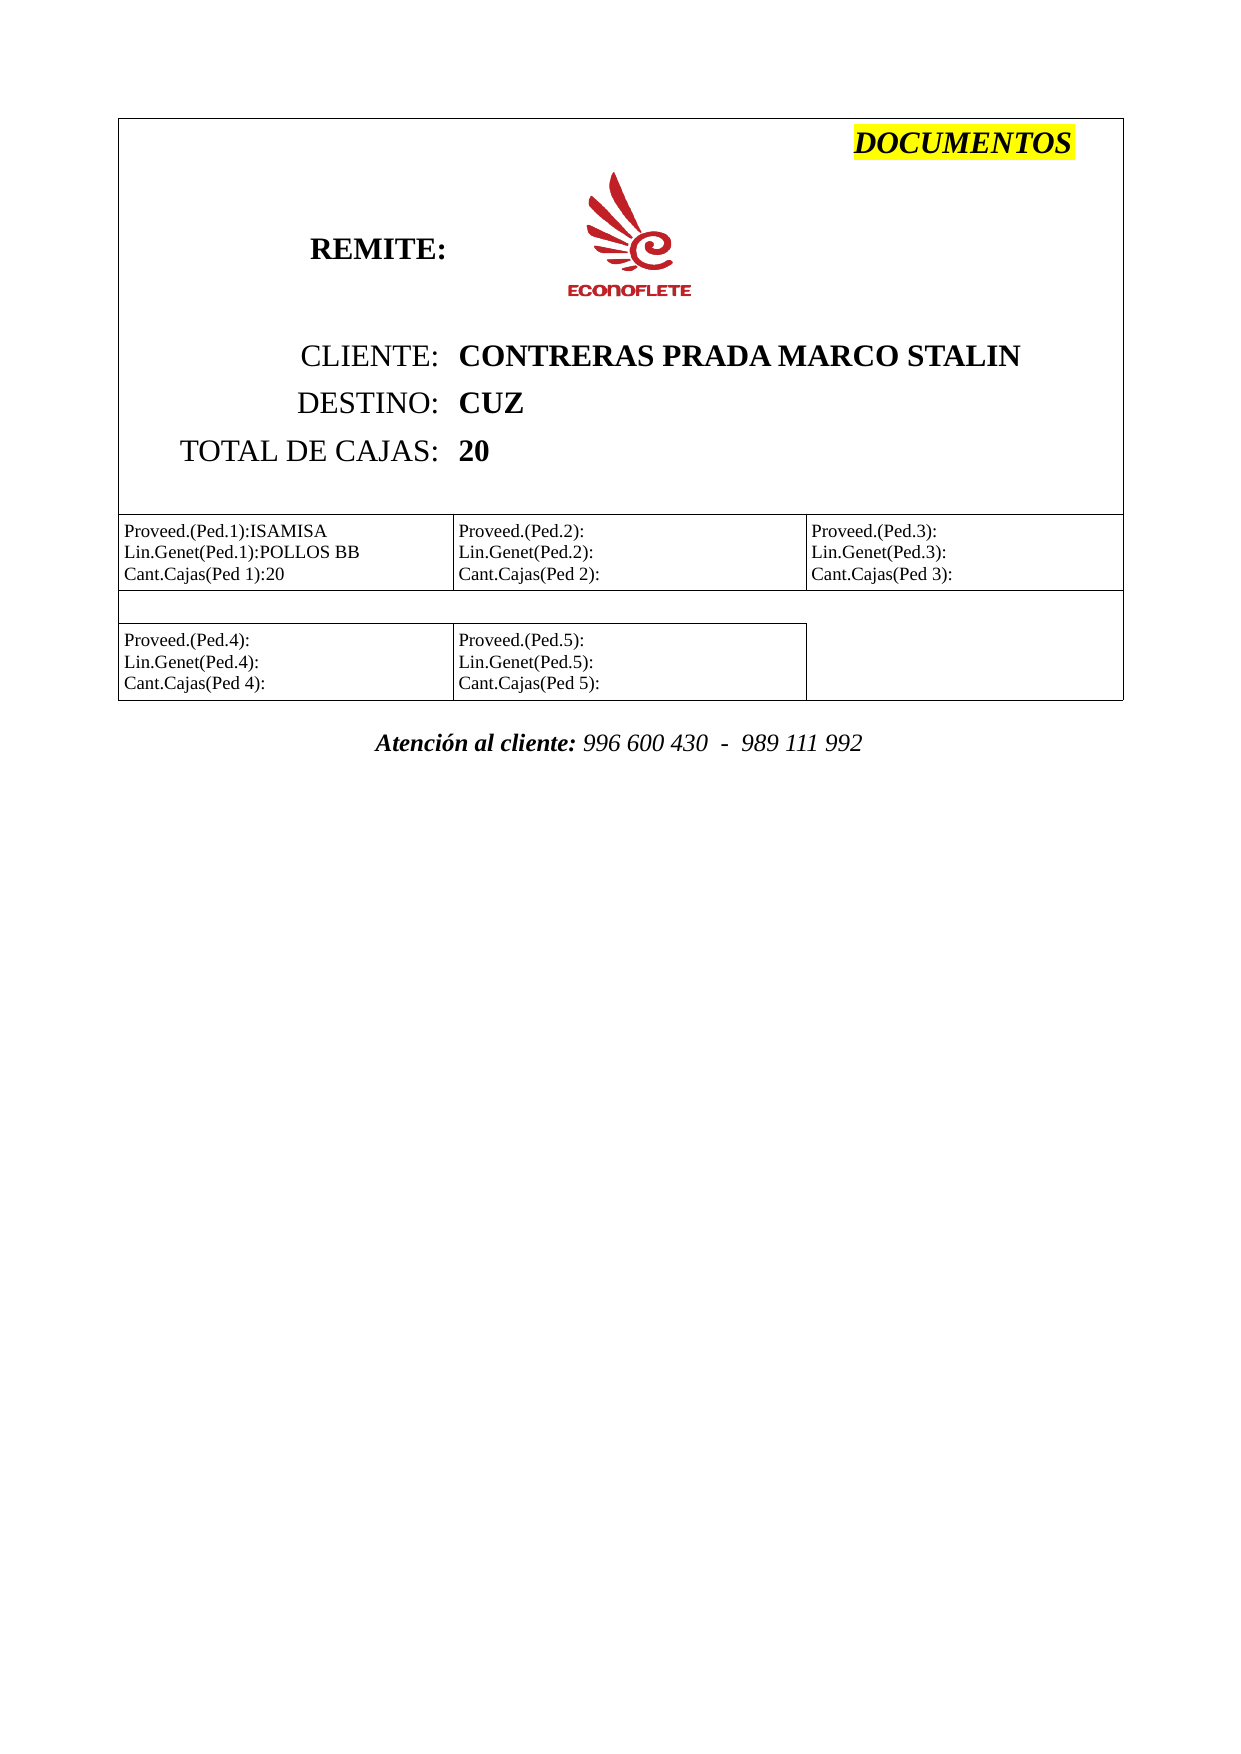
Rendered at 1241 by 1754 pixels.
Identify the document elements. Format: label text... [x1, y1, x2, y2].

table_cell [453, 591, 806, 623]
table_cell [806, 591, 1123, 623]
table_cell [453, 474, 806, 514]
table_cell REMITE: [119, 166, 453, 332]
text Atención al cliente: 996 600 430 - 989 111 992 [118, 728, 1122, 757]
table_cell [807, 623, 1123, 699]
table_cell [806, 166, 1123, 332]
table_cell [119, 591, 453, 623]
table_header DOCUMENTOS [806, 119, 1123, 166]
table_cell 20 [453, 426, 1123, 474]
table_cell [806, 474, 1123, 514]
picture [552, 171, 707, 297]
table_header [119, 119, 453, 166]
table_cell CUZ [453, 379, 806, 426]
table_cell Proveed.(Ped.1):ISAMISA Lin.Genet(Ped.1):POLLOS BB Cant.Cajas(Ped 1):20 [119, 515, 453, 590]
table_header [453, 119, 806, 166]
table_cell Proveed.(Ped.3): Lin.Genet(Ped.3): Cant.Cajas(Ped 3): [807, 515, 1123, 590]
table_cell CONTRERAS PRADA MARCO STALIN [453, 332, 1123, 379]
table_cell [806, 379, 1123, 426]
table_cell DESTINO: [119, 379, 453, 426]
table_cell TOTAL DE CAJAS: [119, 426, 453, 474]
table_cell Proveed.(Ped.5): Lin.Genet(Ped.5): Cant.Cajas(Ped 5): [454, 624, 806, 699]
table_cell [119, 474, 453, 514]
table_cell [453, 166, 806, 332]
table_cell CLIENTE: [119, 332, 453, 379]
table_cell Proveed.(Ped.4): Lin.Genet(Ped.4): Cant.Cajas(Ped 4): [119, 624, 453, 699]
table_cell Proveed.(Ped.2): Lin.Genet(Ped.2): Cant.Cajas(Ped 2): [454, 515, 806, 590]
